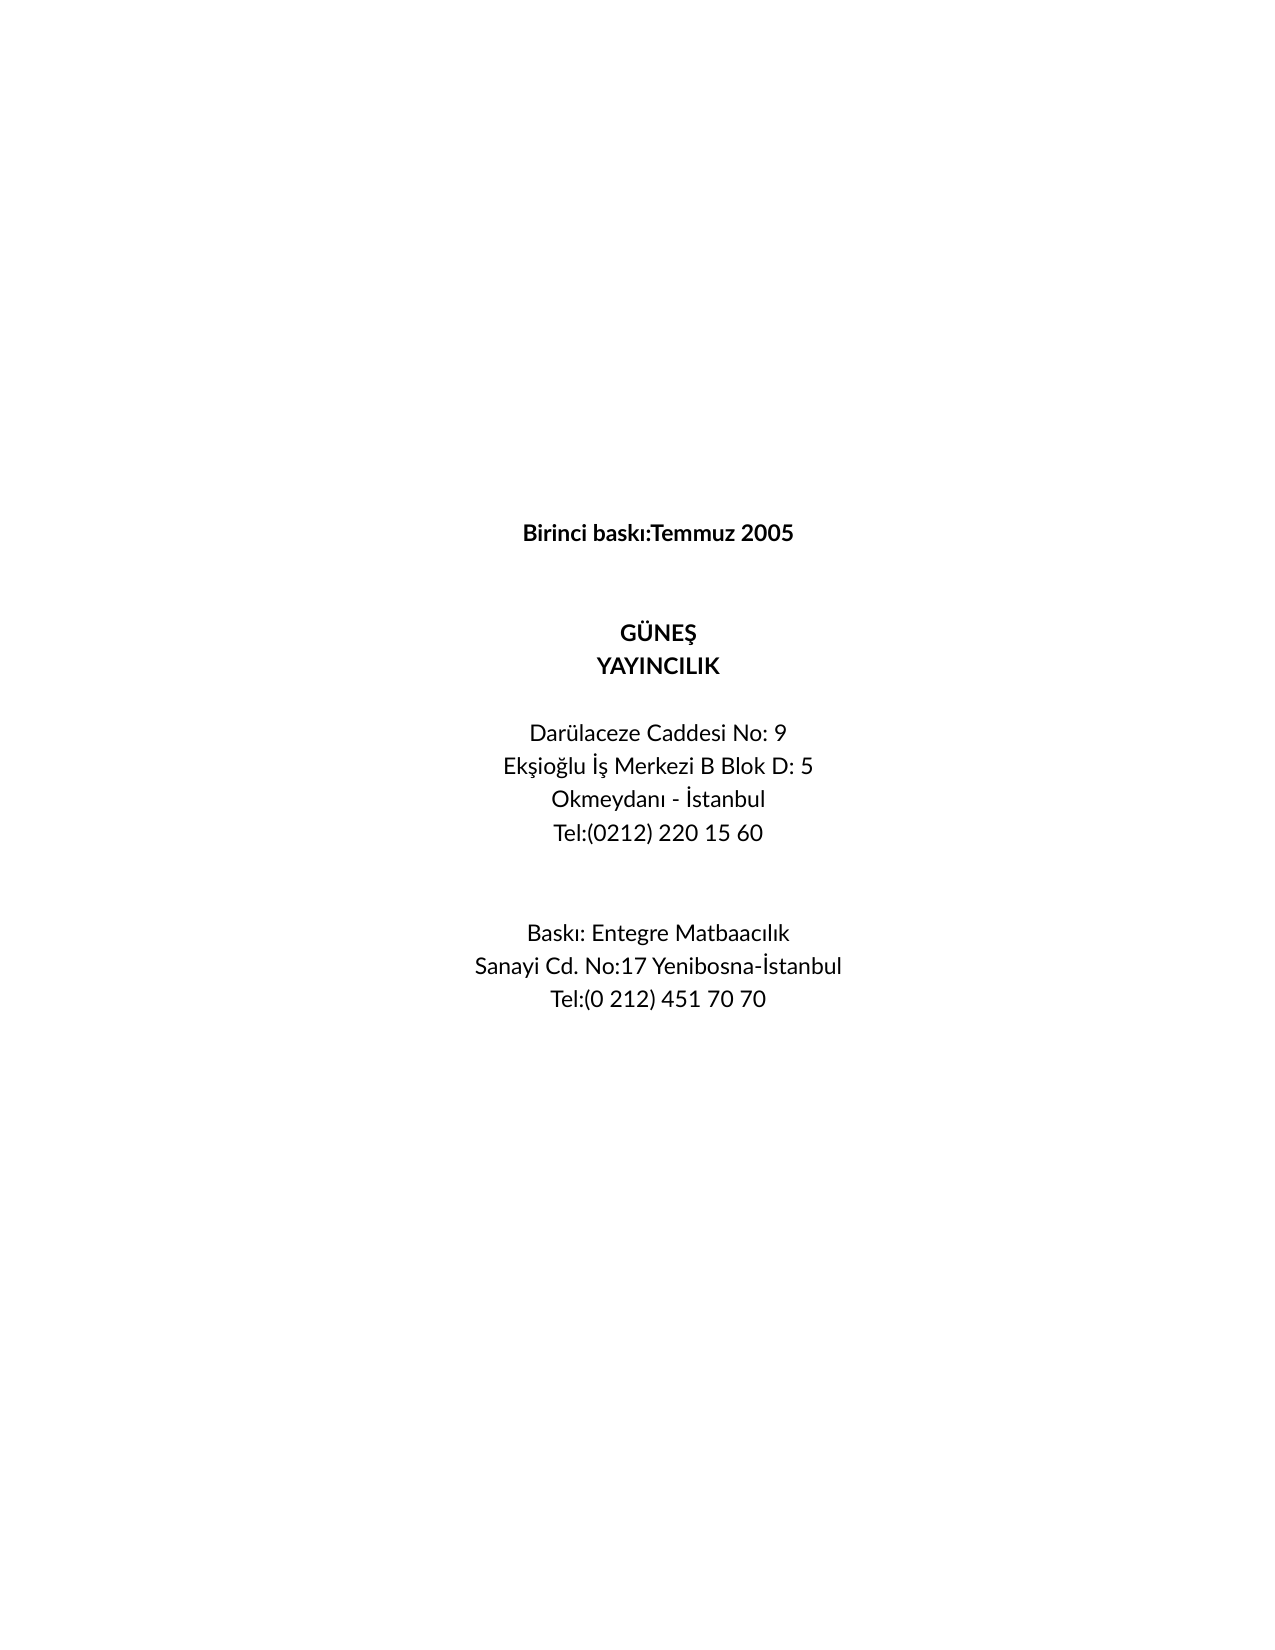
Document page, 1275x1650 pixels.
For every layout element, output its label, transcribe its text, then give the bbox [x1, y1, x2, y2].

text Tel:(0 212) 451 70 70 [112, 981, 1145, 1014]
text Ekşioğlu İş Merkezi B Blok D: 5 [112, 748, 1145, 781]
text YAYINCILIK [112, 648, 1145, 681]
text Okmeydanı - İstanbul [112, 781, 1145, 814]
text Tel:(0212) 220 15 60 [112, 814, 1145, 848]
text GÜNEŞ [112, 614, 1145, 648]
text Birinci baskı:Temmuz 2005 [112, 514, 1145, 548]
text Sanayi Cd. No:17 Yenibosna-İstanbul [112, 948, 1145, 981]
text Baskı: Entegre Matbaacılık [112, 914, 1145, 948]
text Darülaceze Caddesi No: 9 [112, 714, 1145, 748]
